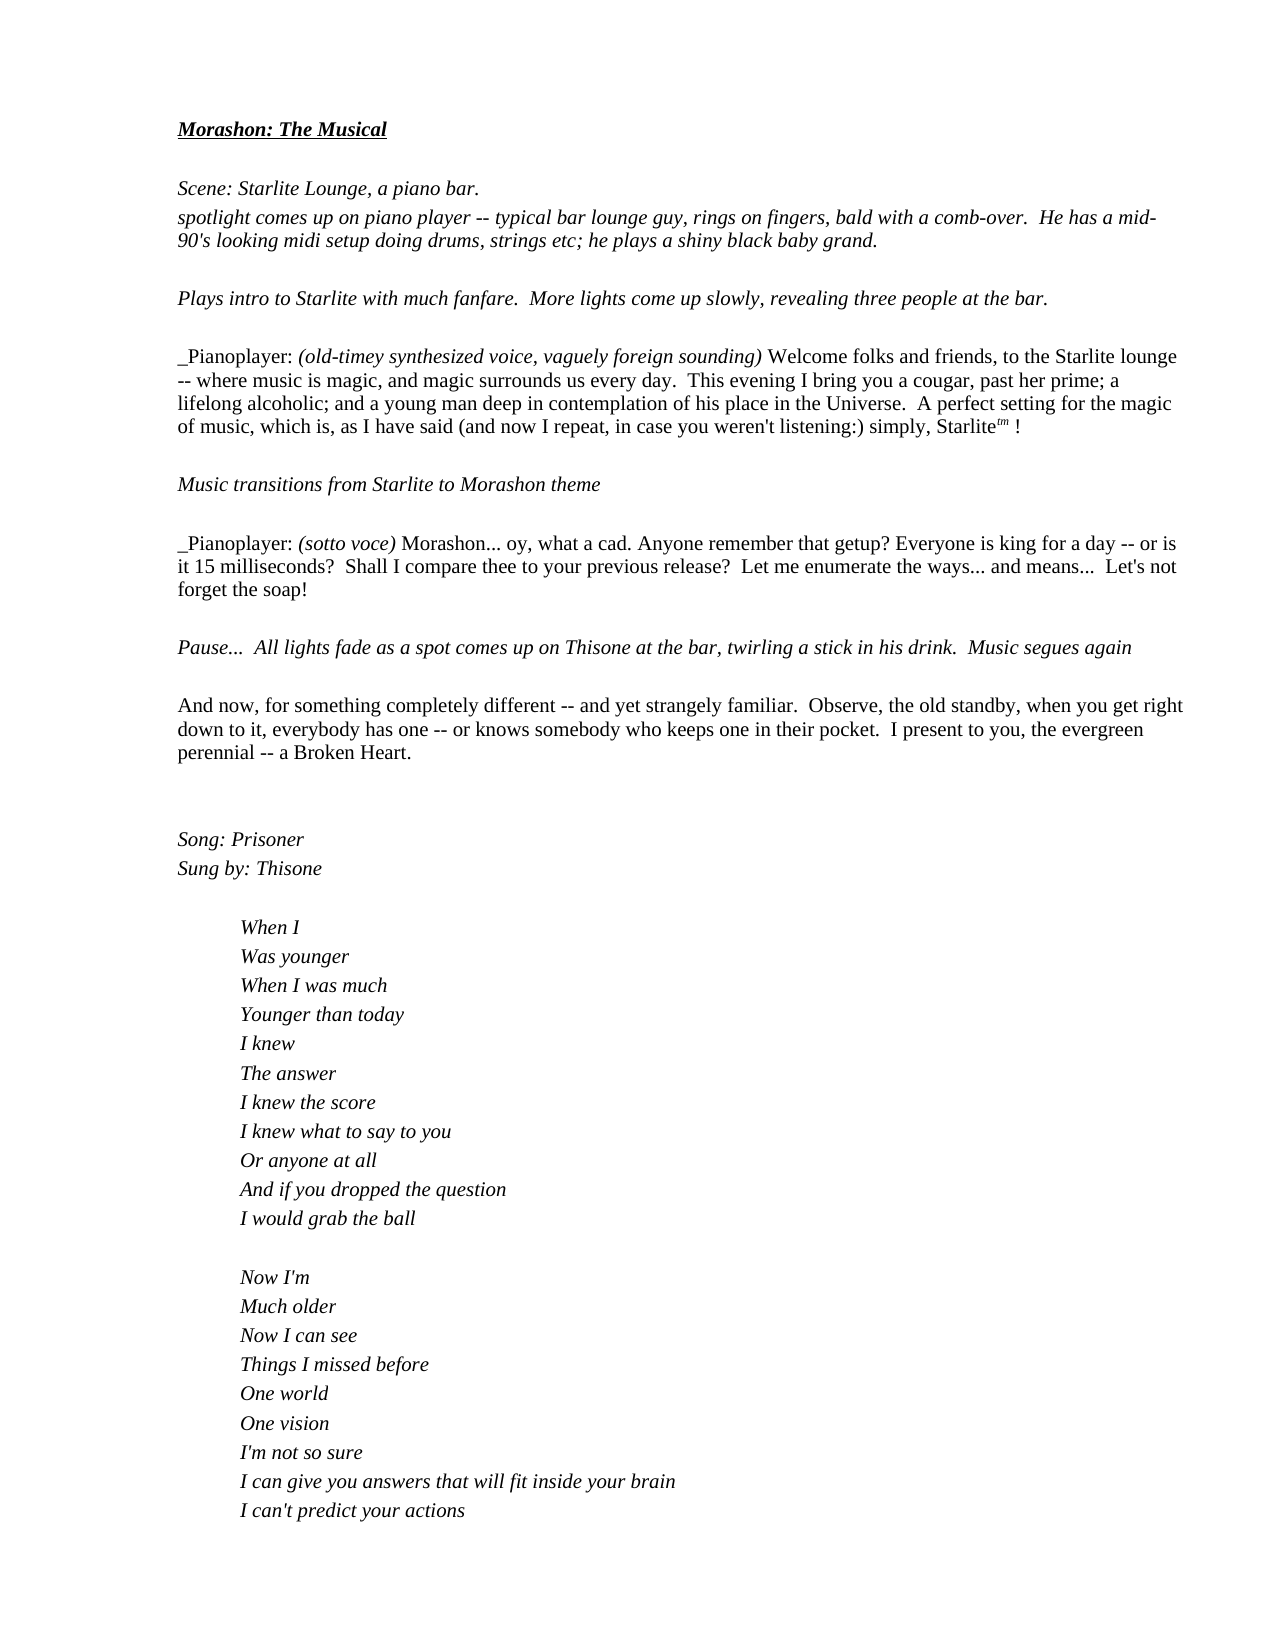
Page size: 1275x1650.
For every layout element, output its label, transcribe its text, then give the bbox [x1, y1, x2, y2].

text spotlight comes up on piano player -- typical bar lounge guy, rings on fingers, bald with a comb-over. He has a mid-90's looking midi setup doing drums, strings etc; he plays a shiny black baby grand. [880, 206, 1186, 252]
text One world [333, 1382, 1186, 1405]
text I would grab the ball [421, 1207, 1186, 1230]
text Was younger [354, 945, 1186, 968]
text I knew the score [381, 1091, 1186, 1114]
text Much older [342, 1295, 1186, 1318]
text Things I missed before [434, 1353, 1186, 1376]
text I'm not so sure [368, 1441, 1186, 1464]
text Song: Prisoner [306, 828, 1186, 851]
text Plays intro to Starlite with much fanfare. More lights come up slowly, revealing three people at the bar. [1051, 287, 1186, 310]
text I knew what to say to you [457, 1120, 1186, 1143]
text Or anyone at all [382, 1149, 1186, 1172]
text The answer [342, 1061, 1186, 1084]
text I can give you answers that will fit inside your brain [681, 1470, 1186, 1493]
text When I was much [392, 974, 1186, 997]
text Scene: Starlite Lounge, a piano bar. [482, 176, 1186, 199]
text _Pianoplayer: (sotto voce) Morashon... oy, what a cad. Anyone remember that getup? Everyone is king for a day -- or is it 15 milliseconds? Shall I compare thee to your previous release? Let me enumerate the ways... and means... Let's not forget the soap! [313, 531, 1186, 601]
text Now I can see [362, 1324, 1186, 1347]
text I knew [300, 1032, 1186, 1055]
text One vision [334, 1411, 1186, 1434]
text Music transitions from Starlite to Morashon theme [603, 473, 1186, 496]
text Younger than today [409, 1003, 1186, 1026]
text When I [304, 916, 1186, 939]
text I can't predict your actions [470, 1499, 1186, 1522]
text Now I'm [315, 1266, 1186, 1289]
text Sung by: Thisone [324, 857, 1186, 880]
text Morashon: The Musical [388, 118, 1186, 141]
text And now, for something completely different -- and yet strangely familiar. Observe, the old standby, when you get right down to it, everybody has one -- or knows somebody who keeps one in their pocket. I present to you, the evergreen perennial -- a Broken Heart. [177, 694, 1186, 764]
text _Pianoplayer: (old-timey synthesized voice, vaguely foreign sounding) Welcome folks and friends, to the Starlite lounge -- where music is magic, and magic surrounds us every day. This evening I bring you a cougar, past her prime; a lifelong alcoholic; and a young man deep in contemplation of his place in the Universe. A perfect setting for the magic of music, which is, as I have said (and now I repeat, in case you weren't listening:) simply, Starlitetm ! [177, 345, 1186, 438]
text And if you dropped the question [512, 1178, 1186, 1201]
